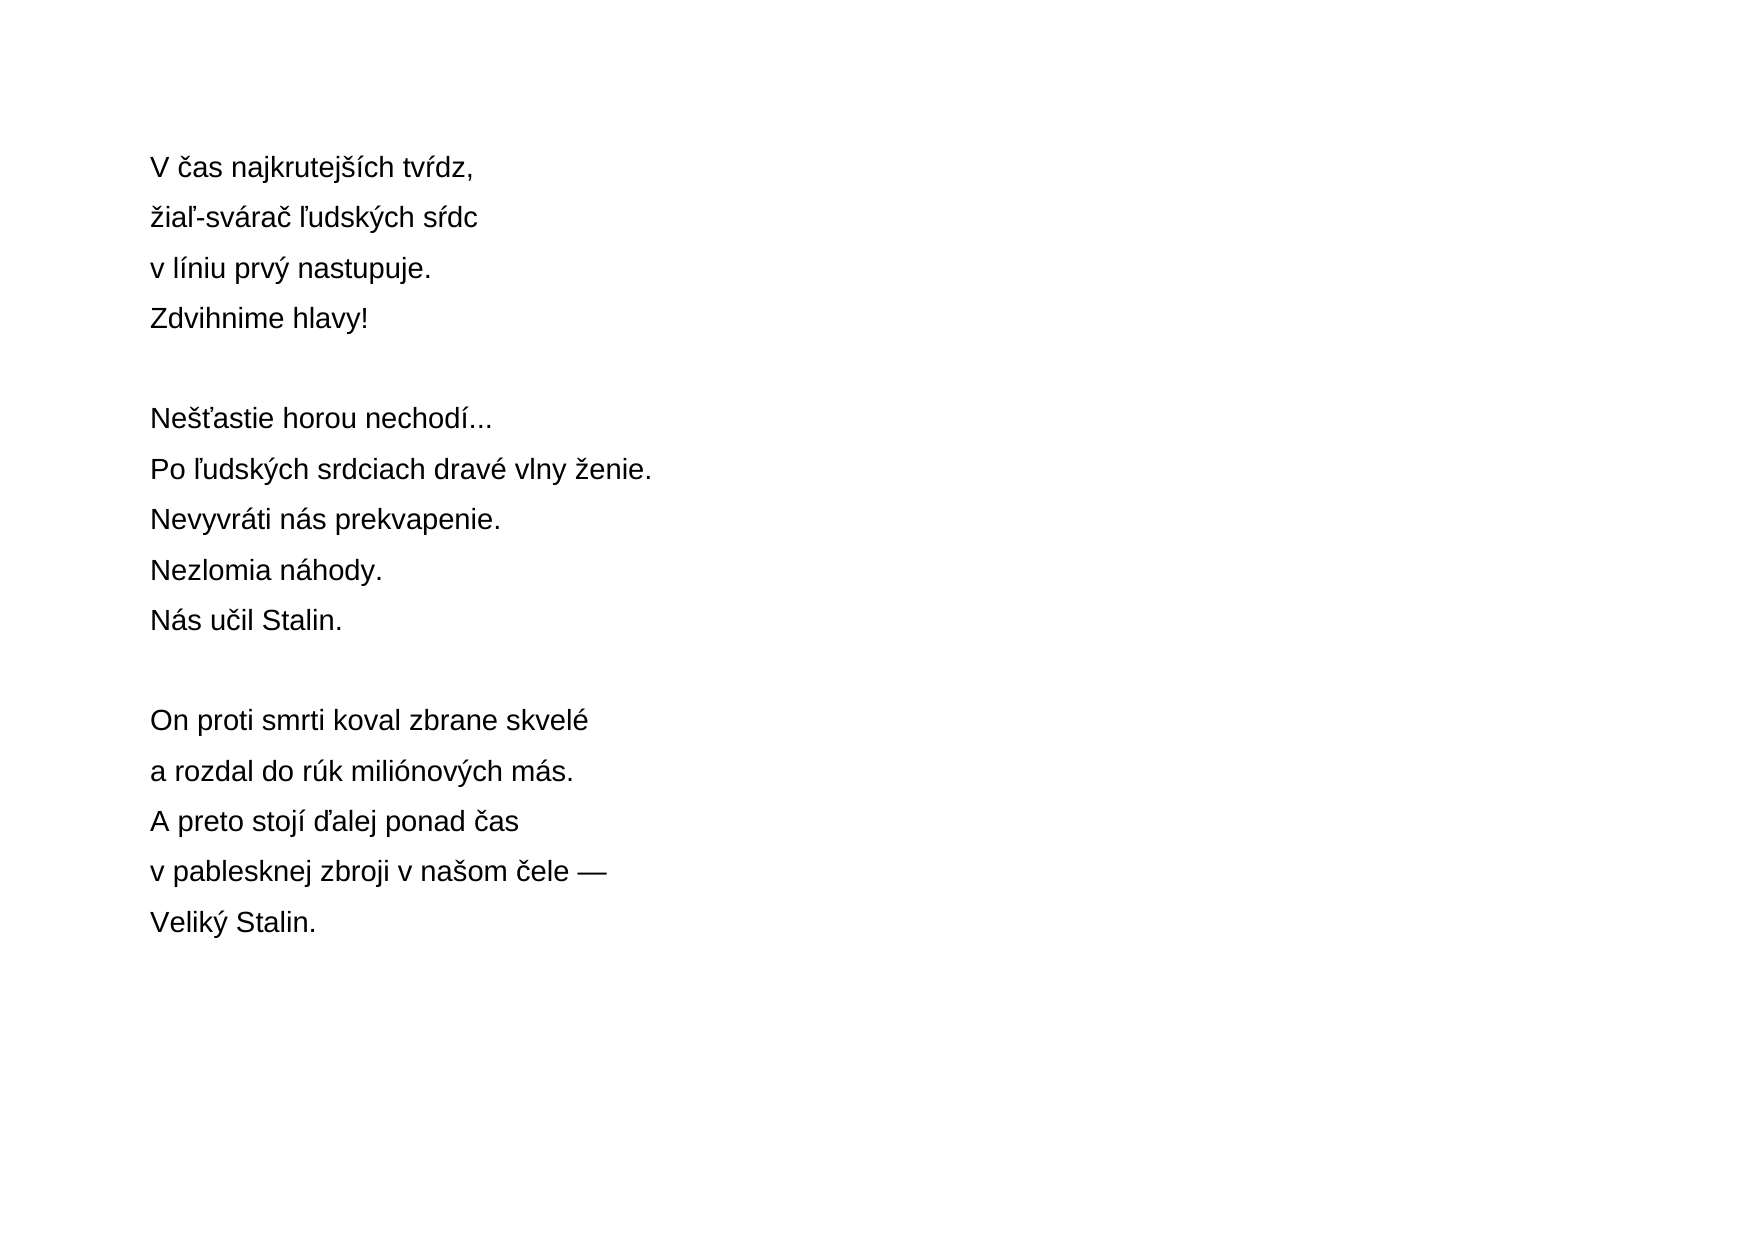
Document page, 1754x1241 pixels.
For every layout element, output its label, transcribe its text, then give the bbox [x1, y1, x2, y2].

text Po ľudských srdciach dravé vlny ženie. [150, 452, 1243, 485]
text Veliký Stalin. [150, 905, 1243, 938]
text Nás učil Stalin. [150, 603, 1243, 636]
text v pablesknej zbroji v našom čele — [150, 854, 1243, 888]
text Zdvihnime hlavy! [150, 301, 1243, 334]
text Nezlomia náhody. [150, 552, 1243, 586]
text žiaľ-svárač ľudských sŕdc [150, 200, 1243, 234]
text On proti smrti koval zbrane skvelé [150, 703, 1243, 737]
text Nevyvráti nás prekvapenie. [150, 502, 1243, 536]
text V čas najkrutejších tvŕdz, [150, 150, 1243, 183]
text a rozdal do rúk miliónových más. [150, 754, 1243, 787]
text Nešťastie horou nechodí... [150, 402, 1243, 435]
text A preto stojí ďalej ponad čas [150, 804, 1243, 838]
text v líniu prvý nastupuje. [150, 251, 1243, 284]
